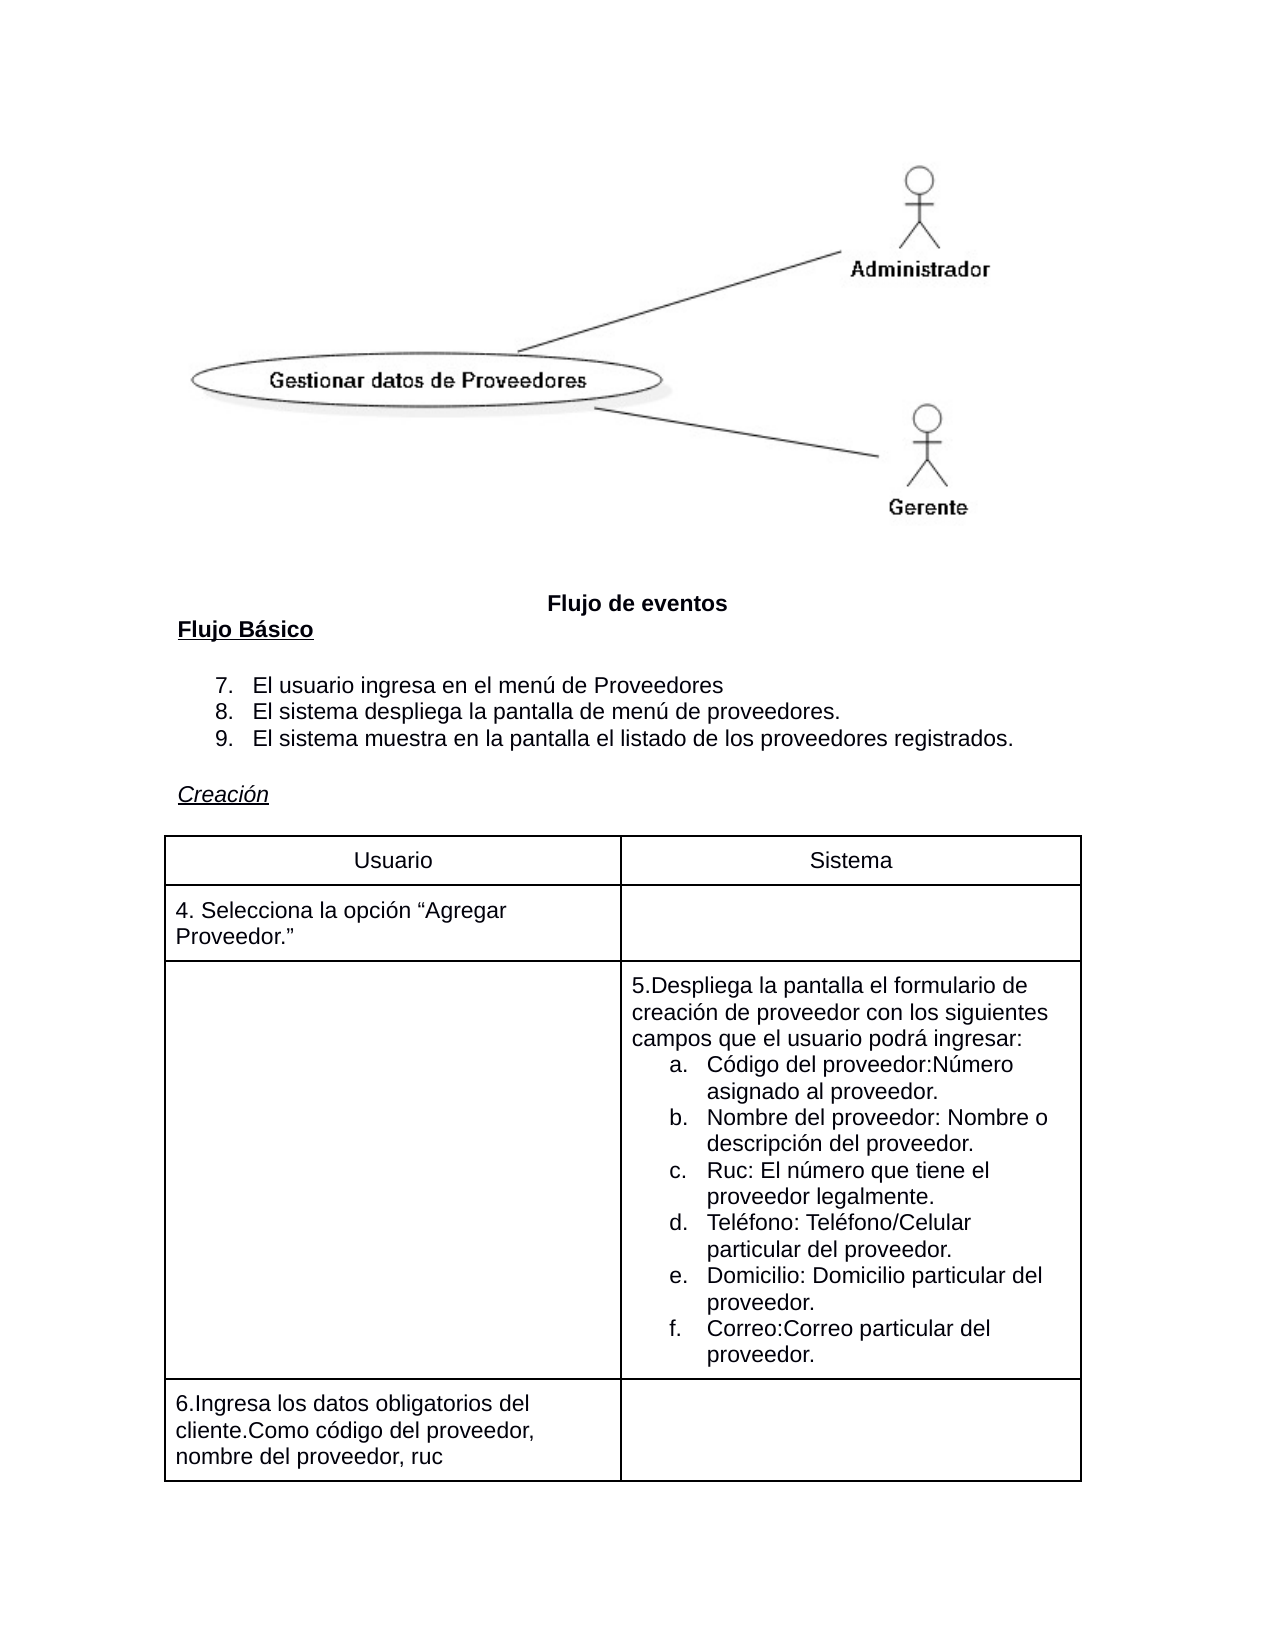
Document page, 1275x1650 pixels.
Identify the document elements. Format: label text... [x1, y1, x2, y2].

picture [177, 151, 1059, 590]
text Flujo Básico [177, 616, 1098, 642]
table_cell 4. Selecciona la opción “Agregar Proveedor.” [166, 886, 620, 960]
list El sistema muestra en la pantalla el listado de los proveedores registrados. [215, 723, 1098, 751]
list El sistema despliega la pantalla de menú de proveedores. [215, 697, 1098, 723]
list El usuario ingresa en el menú de Proveedores [215, 672, 1098, 697]
table_cell [622, 1380, 1080, 1480]
table_header Usuario [166, 837, 620, 884]
text Creación [177, 781, 1098, 807]
table_cell 5.Despliega la pantalla el formulario de creación de proveedor con los siguientes campos que el usuario podrá ingresar: Código del proveedor:Número asignado al proveedor. Nombre del proveedor: Nombre o descripción del proveedor. Ruc: El número que tiene el proveedor legalmente. Teléfono: Teléfono/Celular particular del proveedor. Domicilio: Domicilio particular del proveedor. Correo:Correo particular del proveedor. [622, 962, 1080, 1378]
text Flujo de eventos [177, 590, 1098, 616]
table_cell [166, 962, 620, 1378]
table_cell [622, 886, 1080, 960]
table_cell 6.Ingresa los datos obligatorios del cliente.Como código del proveedor, nombre del proveedor, ruc [166, 1380, 620, 1480]
table_header Sistema [622, 837, 1080, 884]
